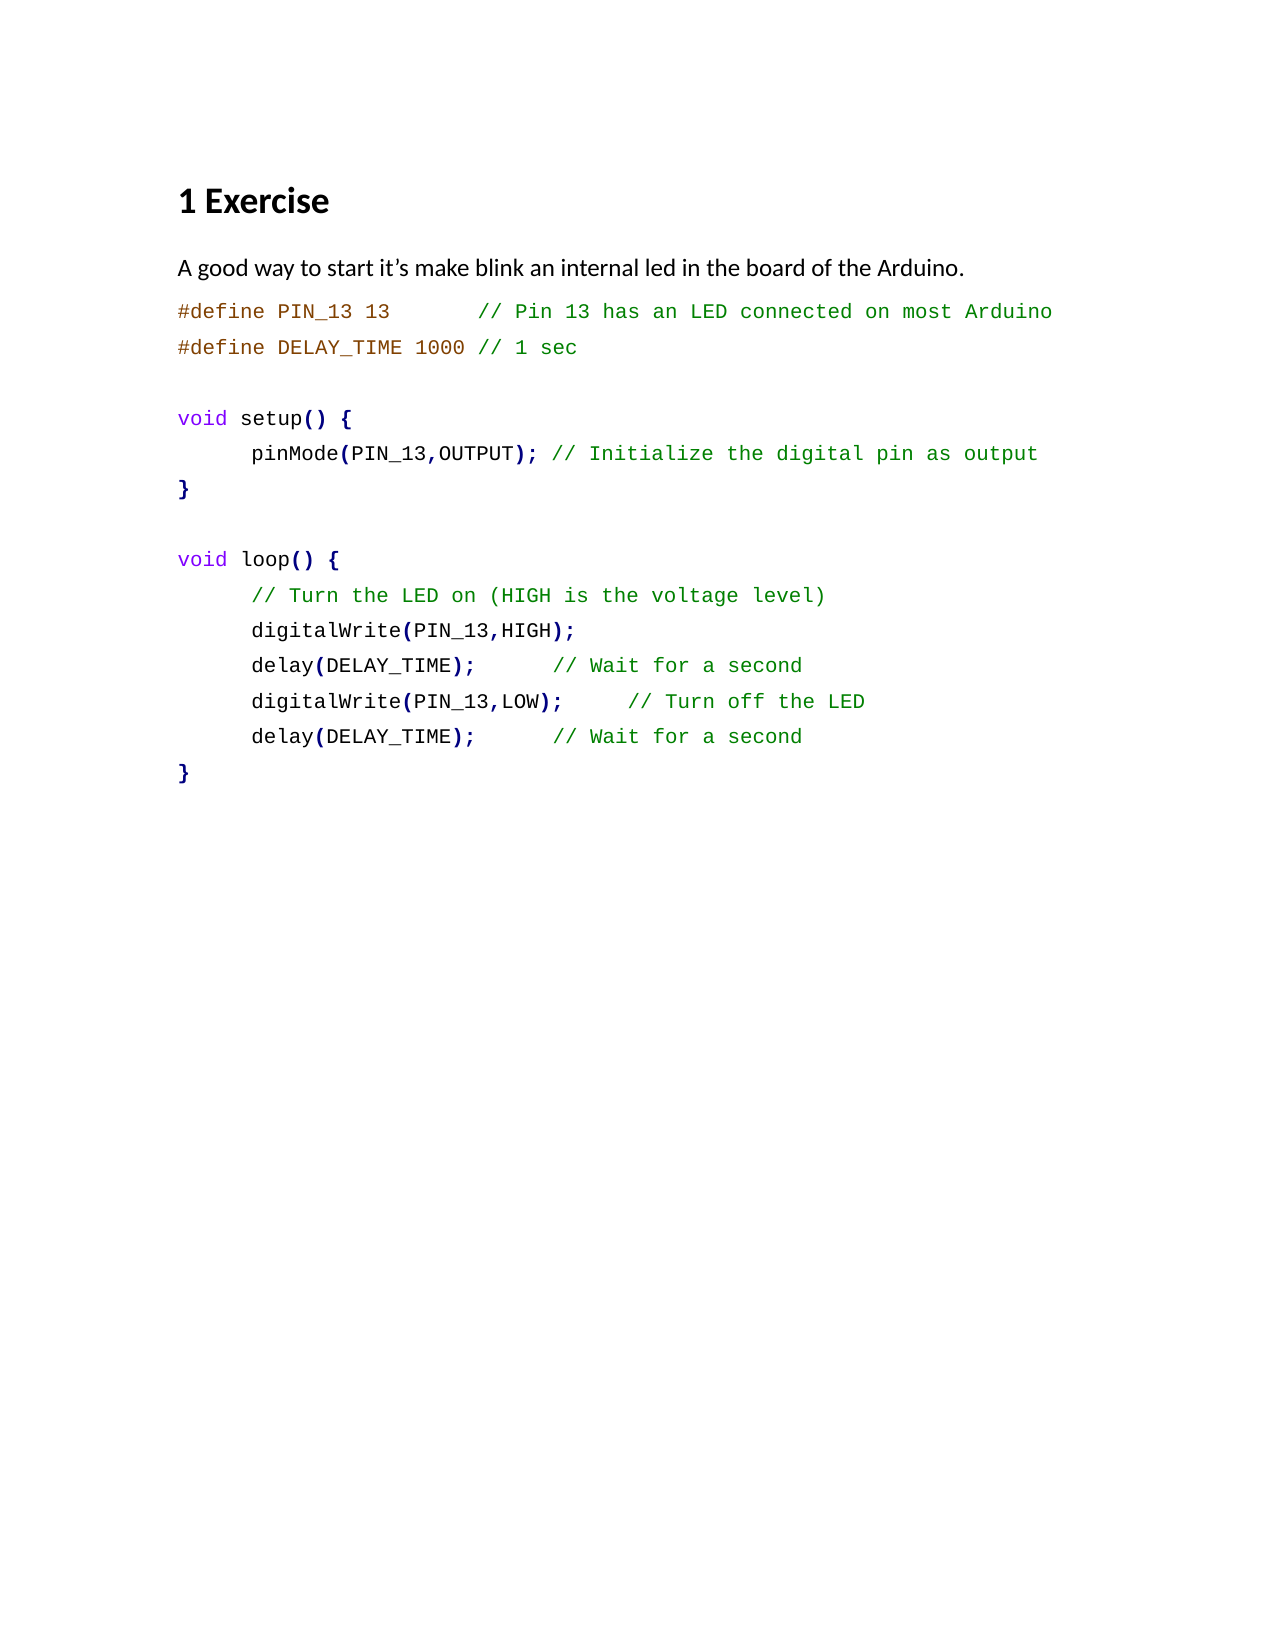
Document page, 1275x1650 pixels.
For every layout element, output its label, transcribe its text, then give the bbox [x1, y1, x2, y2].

text delay(DELAY_TIME); // Wait for a second [177, 656, 1098, 679]
text #define PIN_13 13 // Pin 13 has an LED connected on most Arduino [177, 301, 1098, 325]
text void loop() { [177, 549, 1098, 573]
text void setup() { [177, 408, 1098, 431]
text pinMode(PIN_13,OUTPUT); // Initialize the digital pin as output [177, 443, 1098, 467]
subtitle 1 Exercise [177, 177, 1098, 223]
text digitalWrite(PIN_13,HIGH); [177, 620, 1098, 644]
text // Turn the LED on (HIGH is the voltage level) [177, 585, 1098, 608]
text } [177, 478, 1098, 502]
text delay(DELAY_TIME); // Wait for a second [177, 726, 1098, 750]
text A good way to start it’s make blink an internal led in the board of the Arduino. [177, 252, 1098, 282]
text } [177, 762, 1098, 785]
text #define DELAY_TIME 1000 // 1 sec [177, 337, 1098, 360]
text digitalWrite(PIN_13,LOW); // Turn off the LED [177, 691, 1098, 714]
